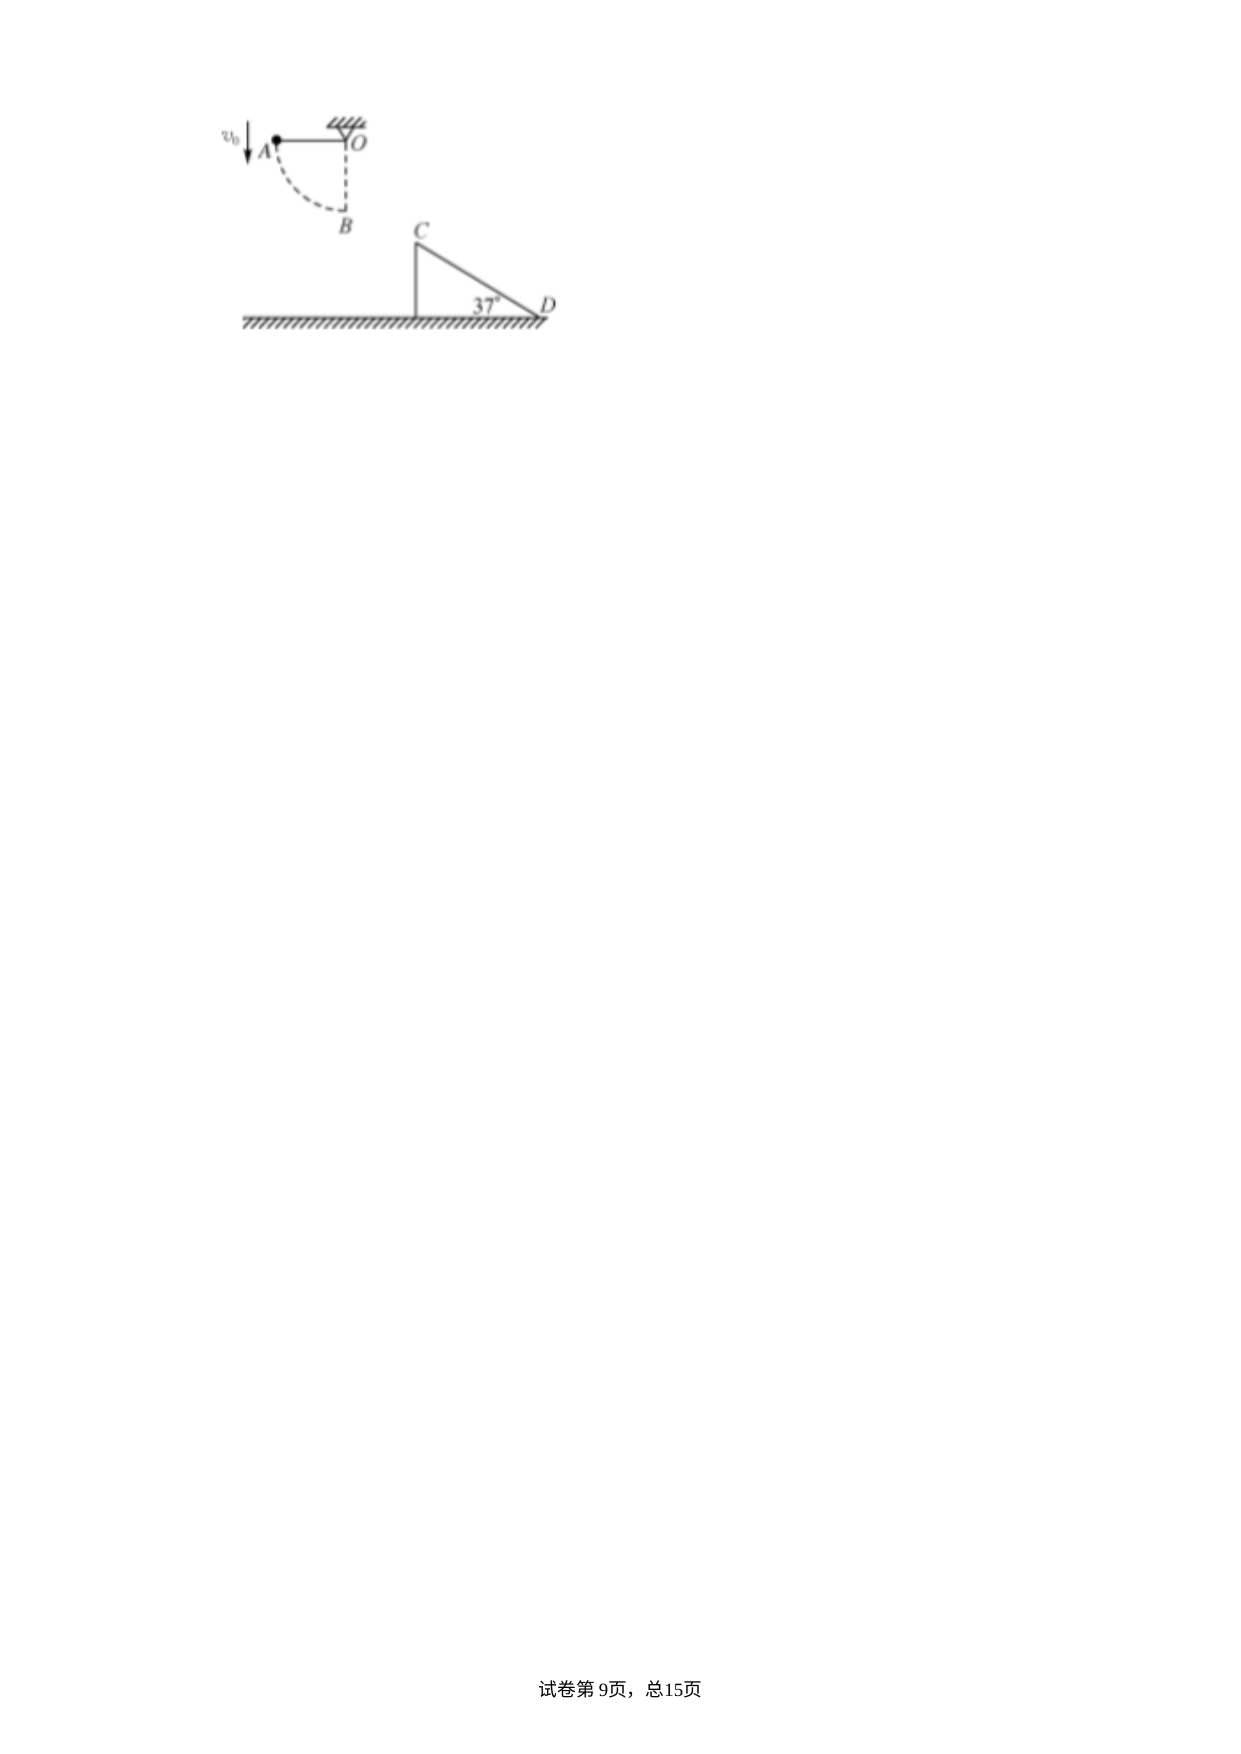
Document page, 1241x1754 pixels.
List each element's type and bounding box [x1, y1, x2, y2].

picture [208, 97, 568, 351]
